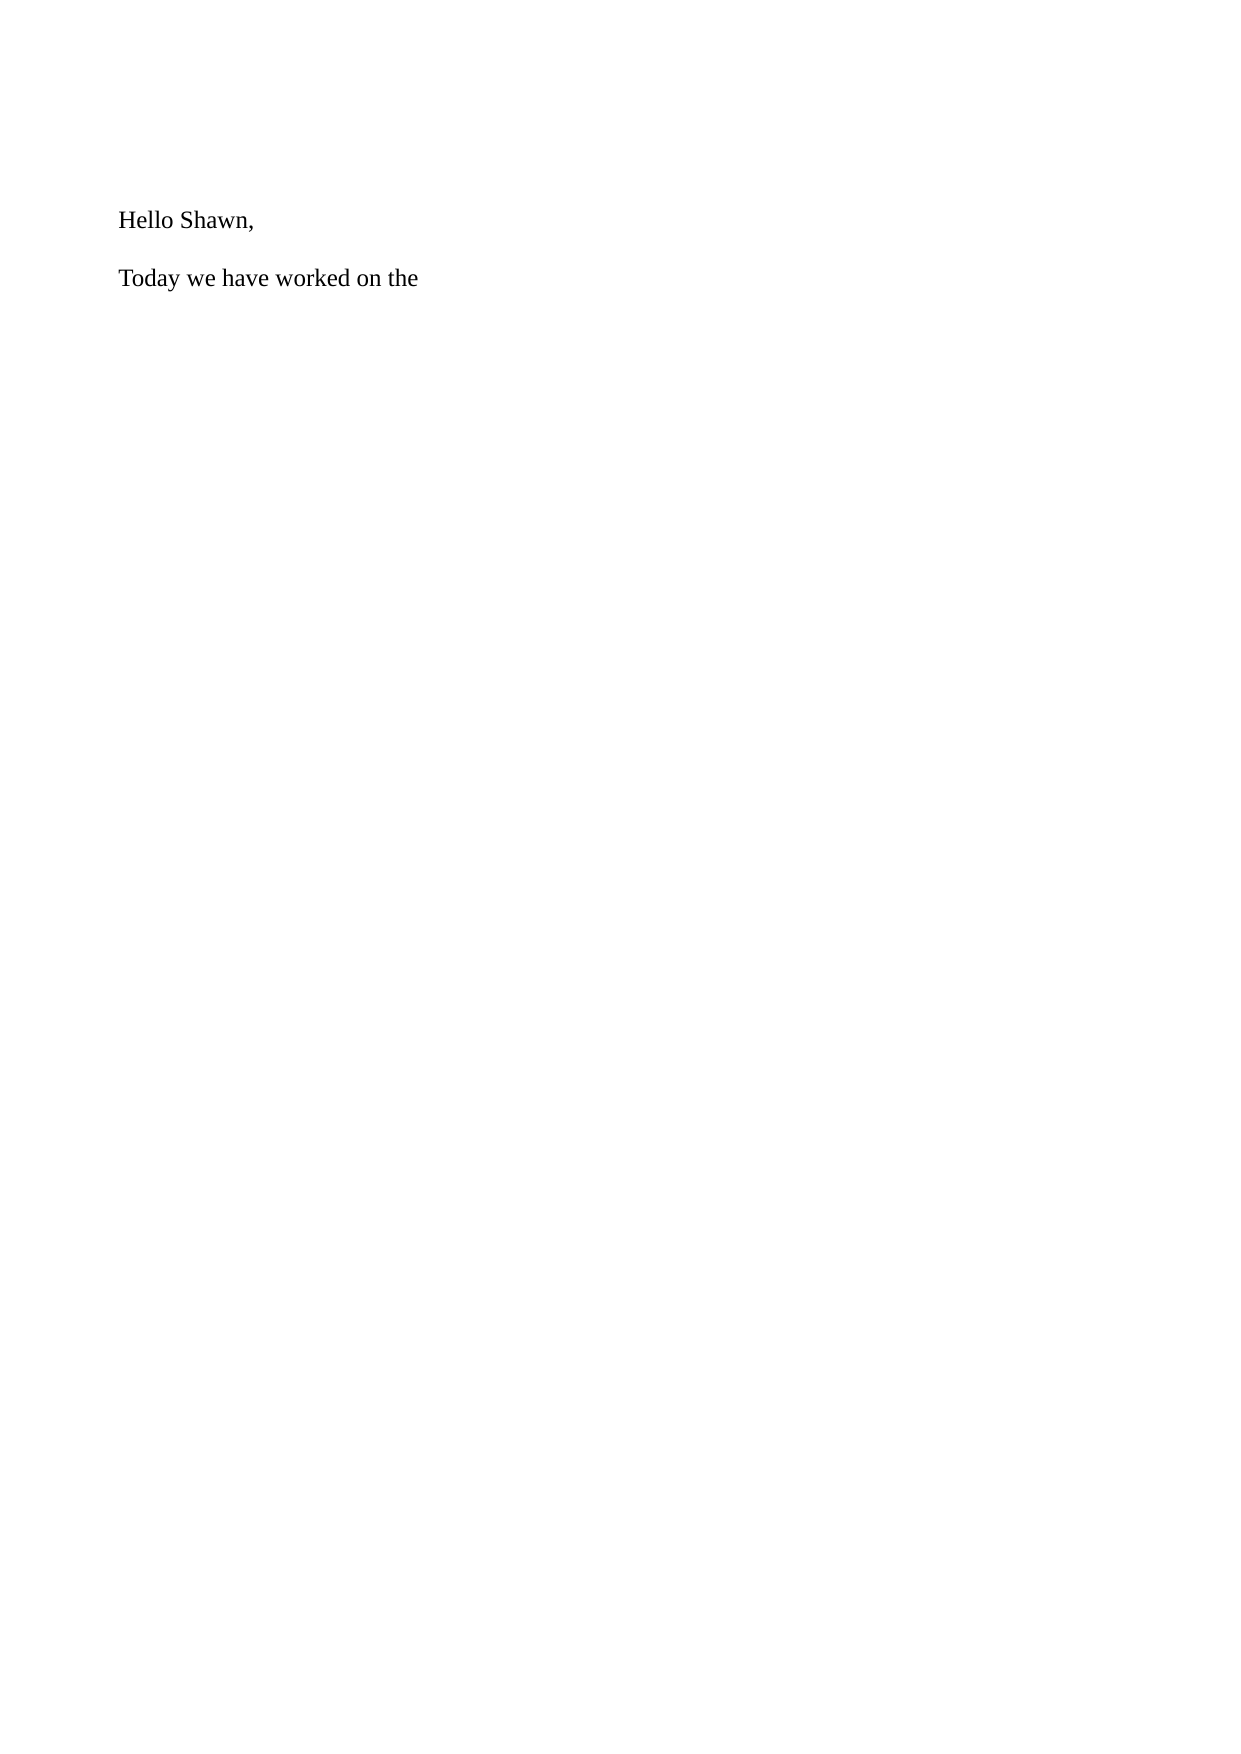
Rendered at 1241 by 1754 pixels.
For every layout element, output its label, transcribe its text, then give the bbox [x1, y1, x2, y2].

text Today we have worked on the [118, 263, 1122, 291]
text Hello Shawn, [118, 205, 1122, 234]
